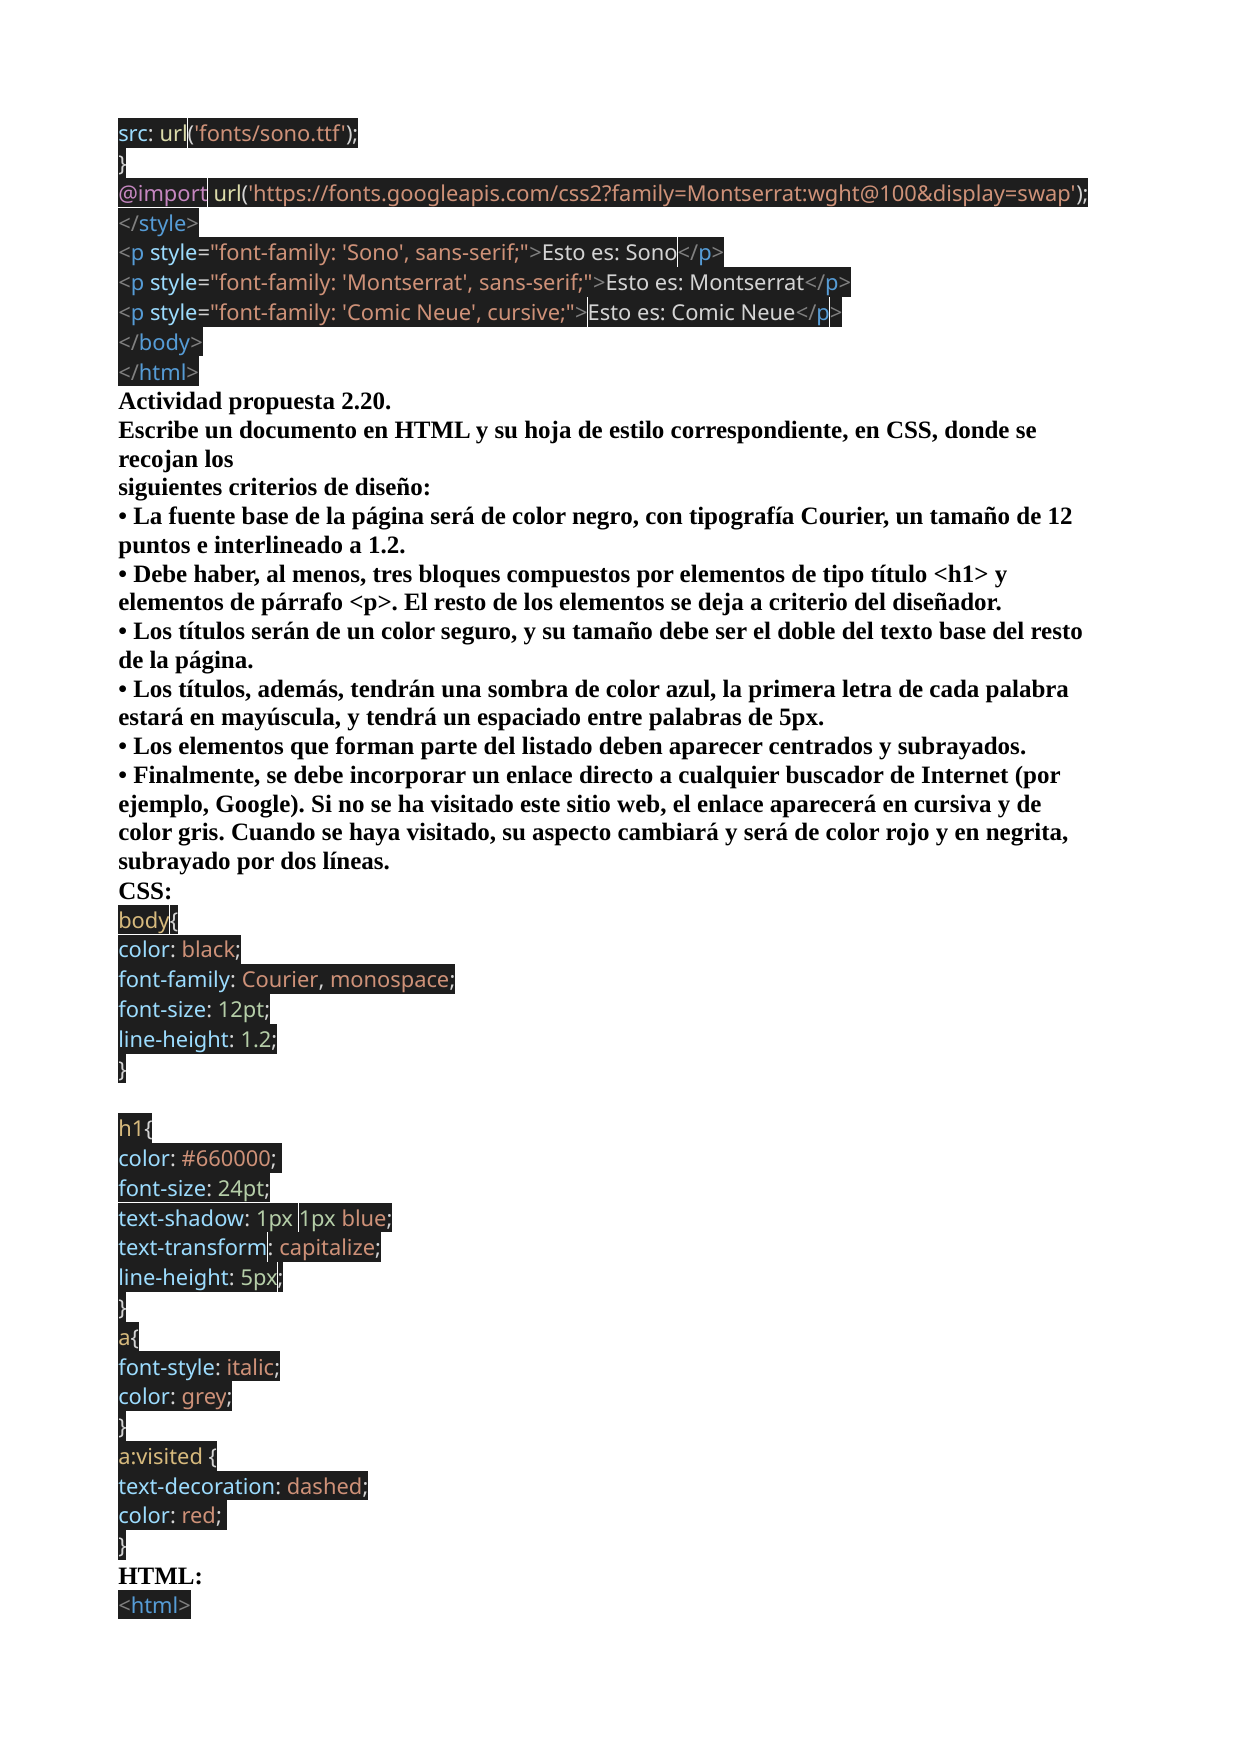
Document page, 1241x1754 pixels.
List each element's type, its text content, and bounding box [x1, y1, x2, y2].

text • Los títulos, además, tendrán una sombra de color azul, la primera letra de cada palabra [118, 674, 1122, 702]
text text-transform: capitalize; [118, 1232, 1122, 1262]
text a{ [118, 1322, 1122, 1351]
text de la página. [118, 645, 1122, 674]
text <p style="font-family: 'Montserrat', sans-serif;">Esto es: Montserrat</p> [118, 267, 1122, 297]
text HTML: [118, 1560, 1122, 1590]
text font-size: 12pt; [118, 994, 1122, 1024]
text Actividad propuesta 2.20. [118, 386, 1122, 415]
text } [118, 1292, 1122, 1322]
text a:visited { [118, 1441, 1122, 1471]
text line-height: 1.2; [118, 1024, 1122, 1054]
text font-family: Courier, monospace; [118, 964, 1122, 994]
text elementos de párrafo <p>. El resto de los elementos se deja a criterio del diseñador. [118, 587, 1122, 616]
text siguientes criterios de diseño: [118, 472, 1122, 501]
text • La fuente base de la página será de color negro, con tipografía Courier, un tamaño de 12 puntos e interlineado a 1.2. [118, 501, 1122, 559]
text Escribe un documento en HTML y su hoja de estilo correspondiente, en CSS, donde se recojan los [118, 415, 1122, 472]
text color gris. Cuando se haya visitado, su aspecto cambiará y será de color rojo y en negrita, [118, 817, 1122, 846]
text </body> [118, 327, 1122, 356]
text CSS: [118, 875, 1122, 905]
text <p style="font-family: 'Comic Neue', cursive;">Esto es: Comic Neue</p> [118, 297, 1122, 327]
text color: black; [118, 934, 1122, 964]
text • Los elementos que forman parte del listado deben aparecer centrados y subrayados. [118, 731, 1122, 760]
text } [118, 1411, 1122, 1441]
text • Finalmente, se debe incorporar un enlace directo a cualquier buscador de Internet (por [118, 760, 1122, 789]
text color: grey; [118, 1381, 1122, 1411]
text • Debe haber, al menos, tres bloques compuestos por elementos de tipo título <h1> y [118, 559, 1122, 587]
text text-shadow: 1px 1px blue; [118, 1202, 1122, 1232]
text text-decoration: dashed; [118, 1471, 1122, 1500]
text src: url('fonts/sono.ttf'); [118, 118, 1122, 148]
text font-style: italic; [118, 1351, 1122, 1381]
text color: #660000; [118, 1143, 1122, 1173]
text ejemplo, Google). Si no se ha visitado este sitio web, el enlace aparecerá en cursiva y de [118, 789, 1122, 817]
text } [118, 1054, 1122, 1083]
text </html> [118, 356, 1122, 386]
text • Los títulos serán de un color seguro, y su tamaño debe ser el doble del texto base del resto [118, 616, 1122, 645]
text } [118, 1530, 1122, 1560]
text color: red; [118, 1500, 1122, 1530]
text font-size: 24pt; [118, 1173, 1122, 1202]
text line-height: 5px; [118, 1262, 1122, 1292]
text body{ [118, 905, 1122, 934]
text @import url('https://fonts.googleapis.com/css2?family=Montserrat:wght@100&display=swap'); [118, 178, 1122, 207]
text } [118, 148, 1122, 178]
text </style> [118, 207, 1122, 237]
text estará en mayúscula, y tendrá un espaciado entre palabras de 5px. [118, 702, 1122, 731]
text subrayado por dos líneas. [118, 846, 1122, 875]
text h1{ [118, 1113, 1122, 1143]
text <p style="font-family: 'Sono', sans-serif;">Esto es: Sono</p> [118, 237, 1122, 267]
text <html> [118, 1590, 1122, 1619]
